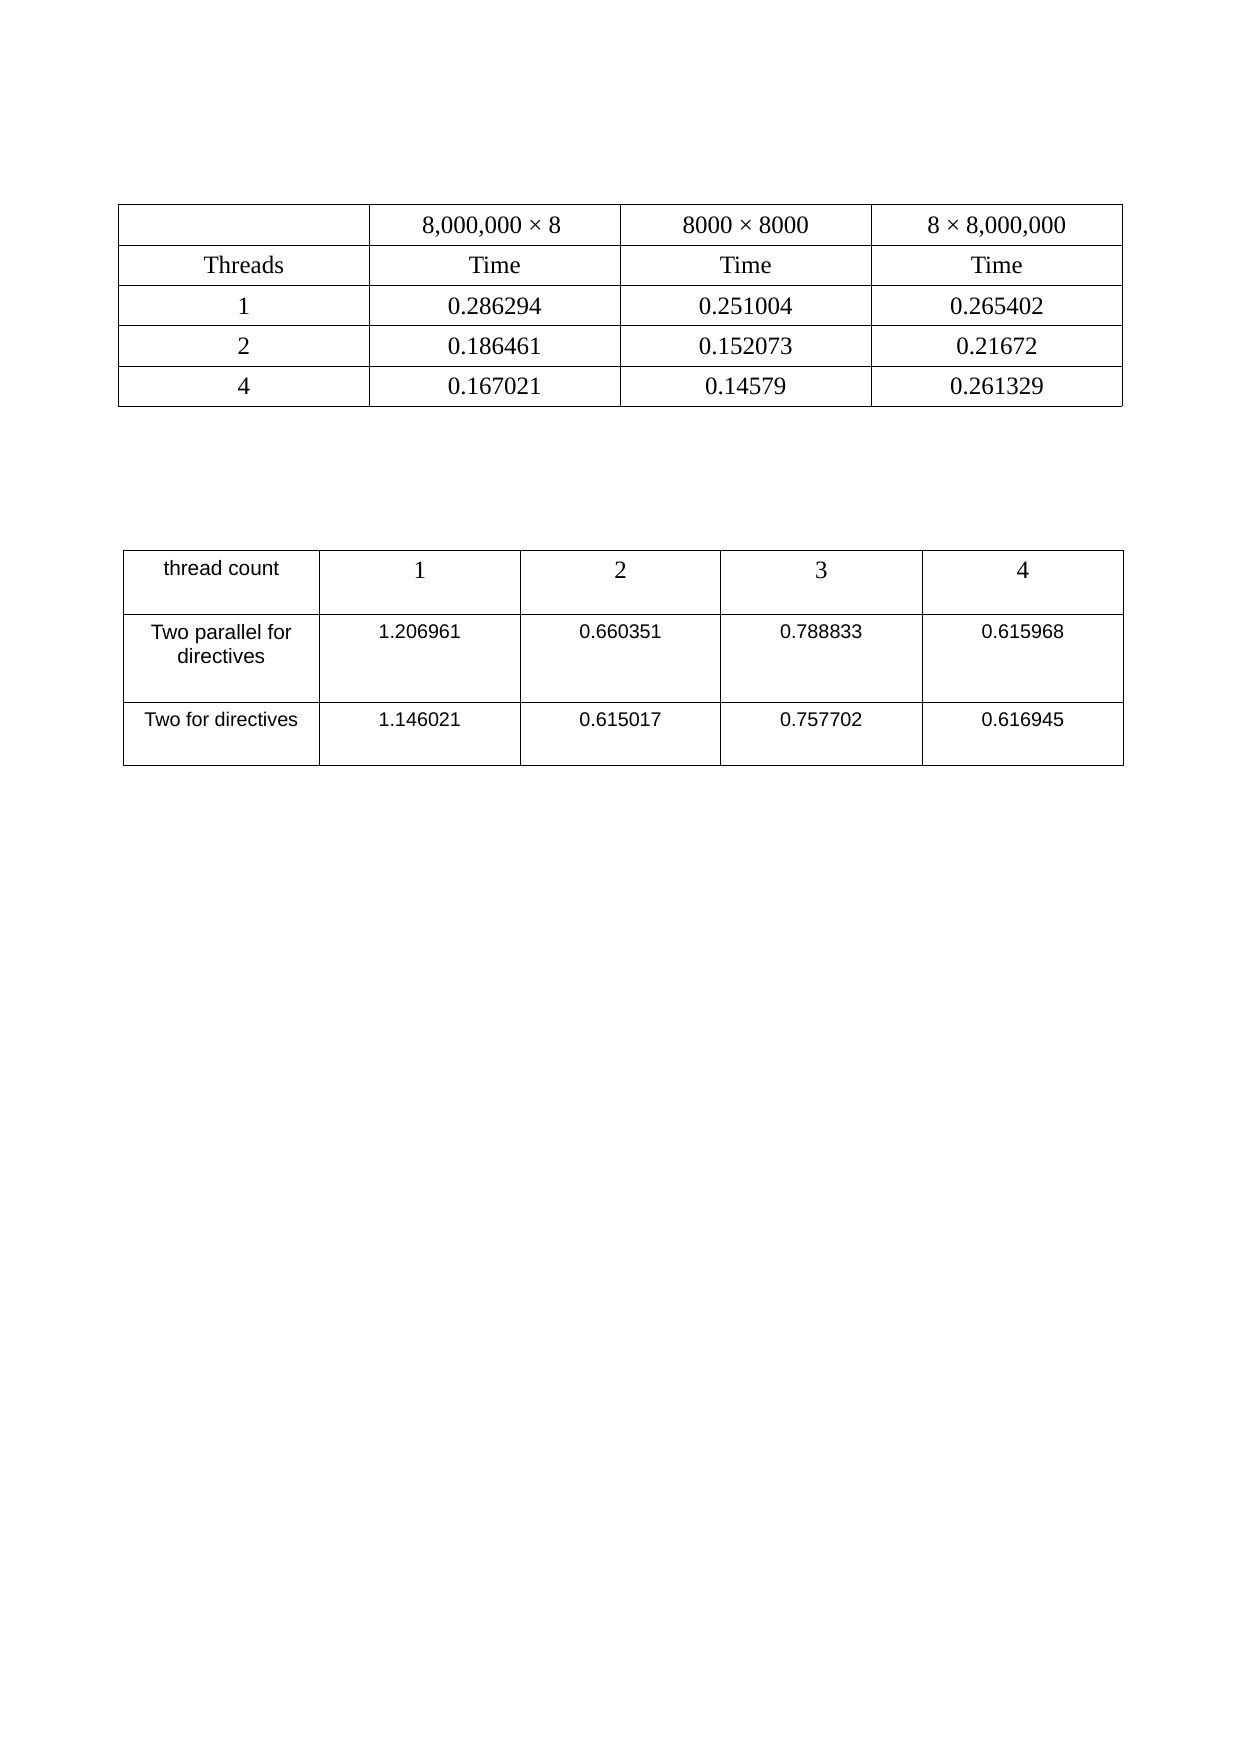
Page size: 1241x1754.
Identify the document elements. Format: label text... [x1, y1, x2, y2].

table_cell 0.615968 [923, 615, 1123, 702]
table_cell 0.152073 [621, 326, 871, 366]
table_cell 0.261329 [872, 367, 1122, 406]
table_cell Time [872, 246, 1122, 285]
table_cell 0.757702 [721, 703, 922, 765]
table_cell 1.206961 [320, 615, 520, 702]
table_cell 0.251004 [621, 286, 871, 325]
table_cell 0.21672 [872, 326, 1122, 366]
table_header 2 [521, 551, 720, 614]
table_header thread count [124, 551, 319, 614]
table_cell 0.265402 [872, 286, 1122, 325]
table_cell 0.660351 [521, 615, 720, 702]
table_header 4 [923, 551, 1123, 614]
table_cell 0.616945 [923, 703, 1123, 765]
table_header [119, 205, 369, 245]
table_cell 0.615017 [521, 703, 720, 765]
table_cell 1.146021 [320, 703, 520, 765]
table_cell Time [370, 246, 620, 285]
table_cell 0.186461 [370, 326, 620, 366]
table_cell 0.167021 [370, 367, 620, 406]
table_header 8,000,000 × 8 [370, 205, 620, 245]
table_cell Time [621, 246, 871, 285]
table_header 8000 × 8000 [621, 205, 871, 245]
table_cell 0.286294 [370, 286, 620, 325]
table_header 3 [721, 551, 922, 614]
table_header 1 [320, 551, 520, 614]
table_cell 0.14579 [621, 367, 871, 406]
table_cell Two parallel for directives [124, 615, 319, 702]
table_cell 1 [119, 286, 369, 325]
table_cell Threads [119, 246, 369, 285]
table_cell 4 [119, 367, 369, 406]
table_cell 0.788833 [721, 615, 922, 702]
table_cell Two for directives [124, 703, 319, 765]
table_cell 2 [119, 326, 369, 366]
table_header 8 × 8,000,000 [872, 205, 1122, 245]
